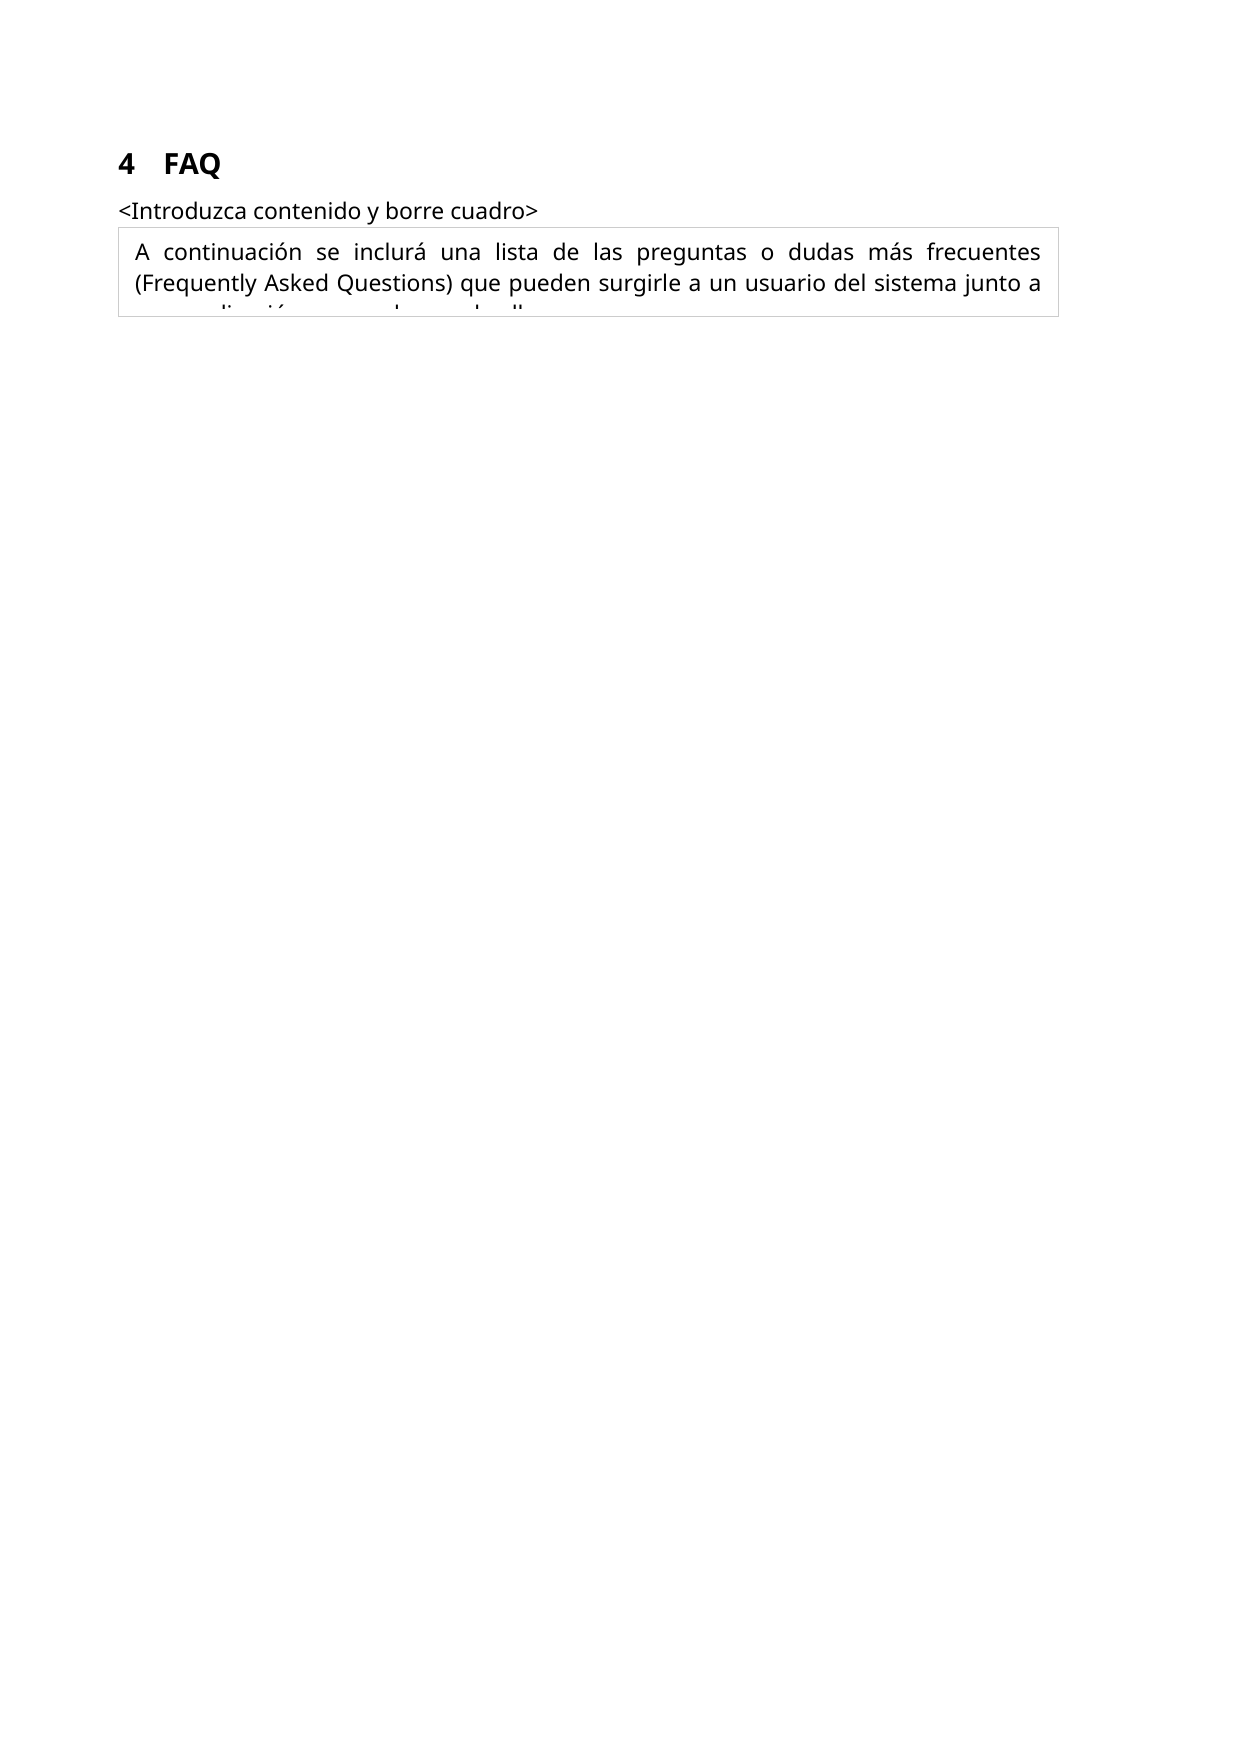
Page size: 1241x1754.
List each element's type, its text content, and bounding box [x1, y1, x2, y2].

text <Introduzca contenido y borre cuadro> [118, 195, 1122, 227]
subtitle FAQ [118, 143, 1122, 183]
text A continuación se inclurá una lista de las preguntas o dudas más frecuentes (Frequently Asked Questions) que pueden surgirle a un usuario del sistema junto a una explicación para cada una de ellas. [135, 236, 1042, 308]
